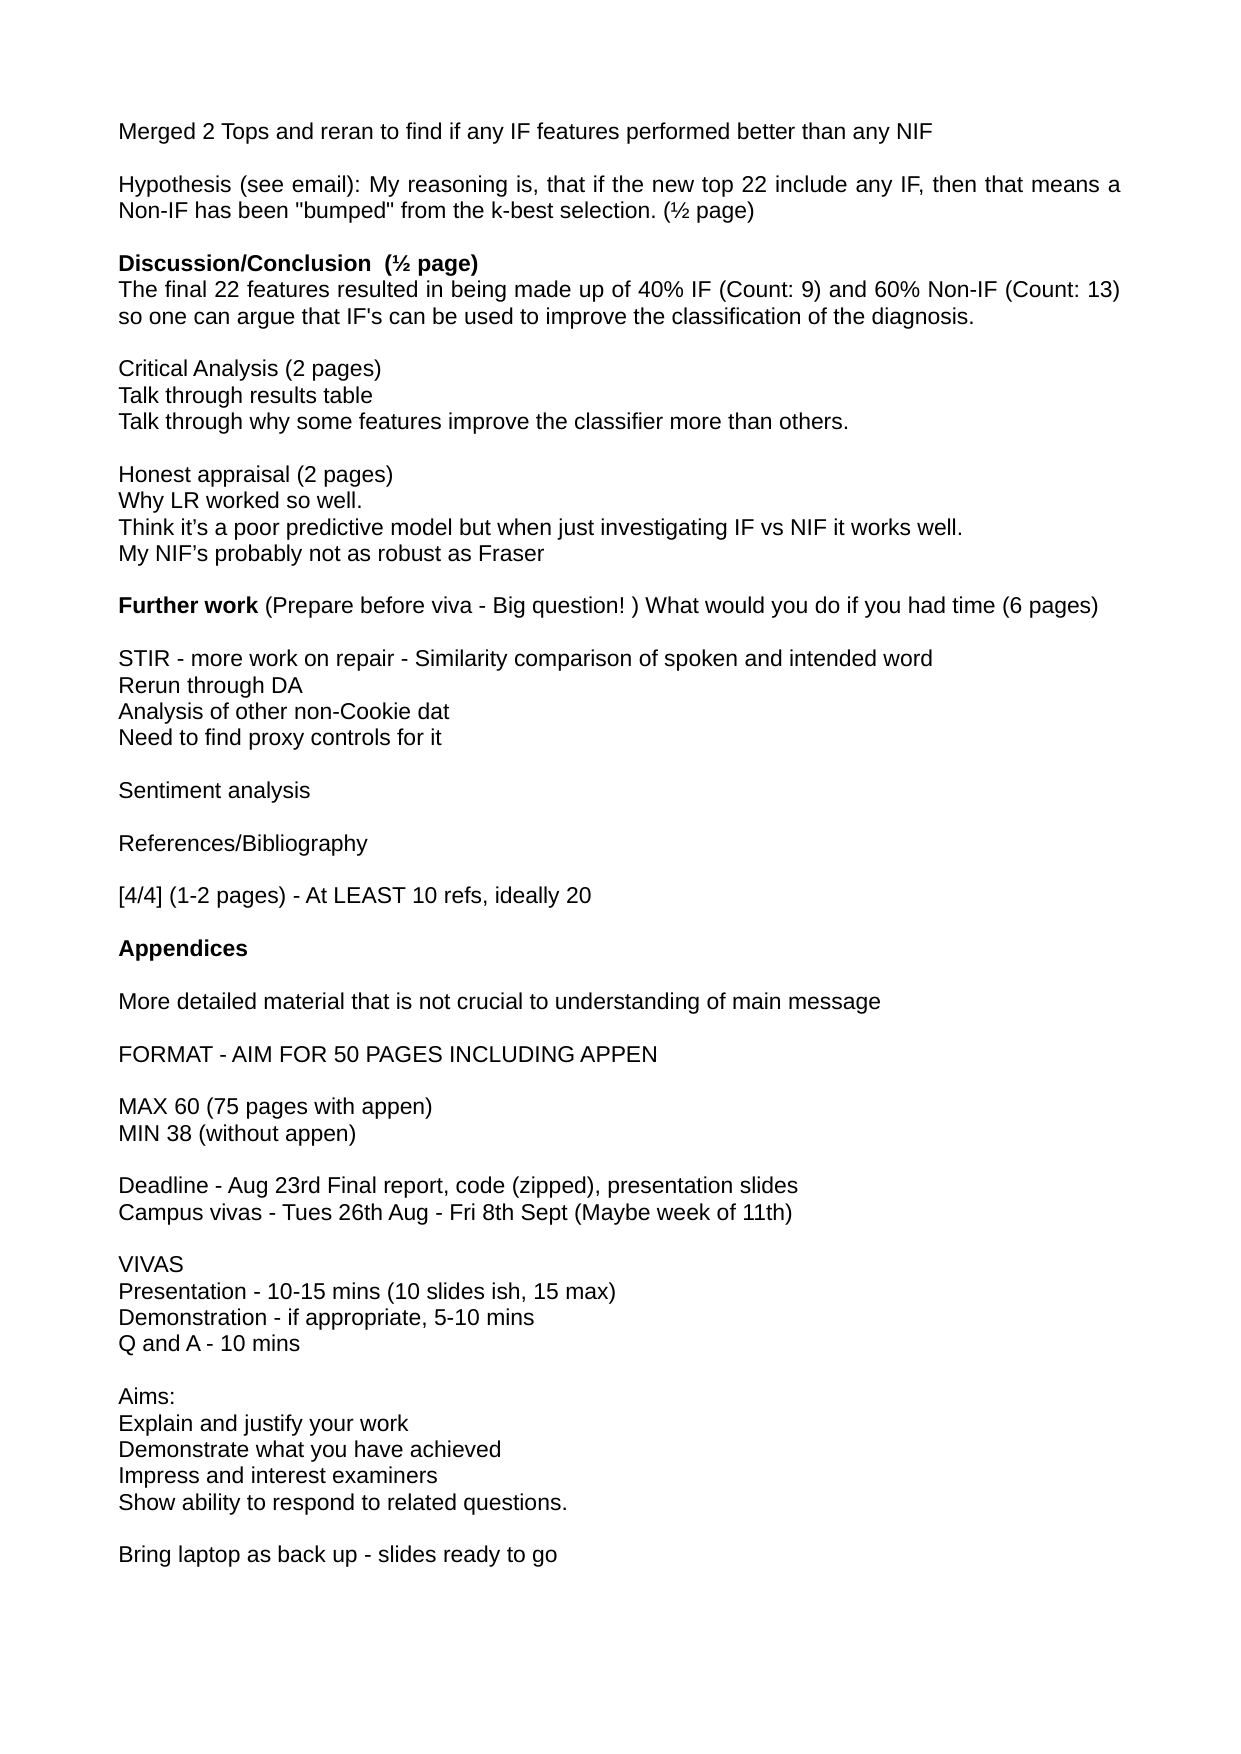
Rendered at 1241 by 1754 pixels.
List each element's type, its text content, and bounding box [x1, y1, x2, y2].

text Explain and justify your work [118, 1409, 1122, 1436]
text Sentiment analysis [118, 777, 1122, 803]
text My NIF’s probably not as robust as Fraser [118, 540, 1122, 566]
text References/Bibliography [118, 830, 1122, 856]
text Deadline - Aug 23rd Final report, code (zipped), presentation slides [118, 1172, 1122, 1199]
text Rerun through DA [118, 672, 1122, 698]
text Q and A - 10 mins [118, 1330, 1122, 1357]
text Merged 2 Tops and reran to find if any IF features performed better than any NIF [118, 118, 1122, 144]
text Why LR worked so well. [118, 487, 1122, 513]
text Further work (Prepare before viva - Big question! ) What would you do if you had time (6 pages) [118, 592, 1122, 619]
text STIR - more work on repair - Similarity comparison of spoken and intended word [118, 645, 1122, 672]
text Hypothesis (see email): My reasoning is, that if the new top 22 include any IF, then that means a Non-IF has been "bumped" from the k-best selection. (½ page) [118, 171, 1122, 223]
text Aims: [118, 1383, 1122, 1409]
text Critical Analysis (2 pages) [118, 355, 1122, 382]
text Bring laptop as back up - slides ready to go [118, 1541, 1122, 1568]
text Show ability to respond to related questions. [118, 1488, 1122, 1515]
text The final 22 features resulted in being made up of 40% IF (Count: 9) and 60% Non-IF (Count: 13) so one can argue that IF's can be used to improve the classification of the diagnosis. [118, 276, 1122, 329]
text MIN 38 (without appen) [118, 1119, 1122, 1146]
text Presentation - 10-15 mins (10 slides ish, 15 max) [118, 1278, 1122, 1304]
text Demonstration - if appropriate, 5-10 mins [118, 1304, 1122, 1330]
text Demonstrate what you have achieved [118, 1436, 1122, 1462]
text MAX 60 (75 pages with appen) [118, 1093, 1122, 1119]
text Discussion/Conclusion (½ page) [118, 250, 1122, 276]
text Analysis of other non-Cookie dat [118, 698, 1122, 724]
text Talk through why some features improve the classifier more than others. [118, 408, 1122, 434]
text Campus vivas - Tues 26th Aug - Fri 8th Sept (Maybe week of 11th) [118, 1199, 1122, 1225]
text More detailed material that is not crucial to understanding of main message [118, 988, 1122, 1014]
text Talk through results table [118, 382, 1122, 408]
text Impress and interest examiners [118, 1462, 1122, 1488]
text [4/4] (1-2 pages) - At LEAST 10 refs, ideally 20 [118, 882, 1122, 909]
text Honest appraisal (2 pages) [118, 461, 1122, 487]
text Appendices [118, 935, 1122, 961]
text Need to find proxy controls for it [118, 724, 1122, 751]
text FORMAT - AIM FOR 50 PAGES INCLUDING APPEN [118, 1041, 1122, 1067]
text Think it’s a poor predictive model but when just investigating IF vs NIF it works well. [118, 513, 1122, 540]
text VIVAS [118, 1251, 1122, 1278]
